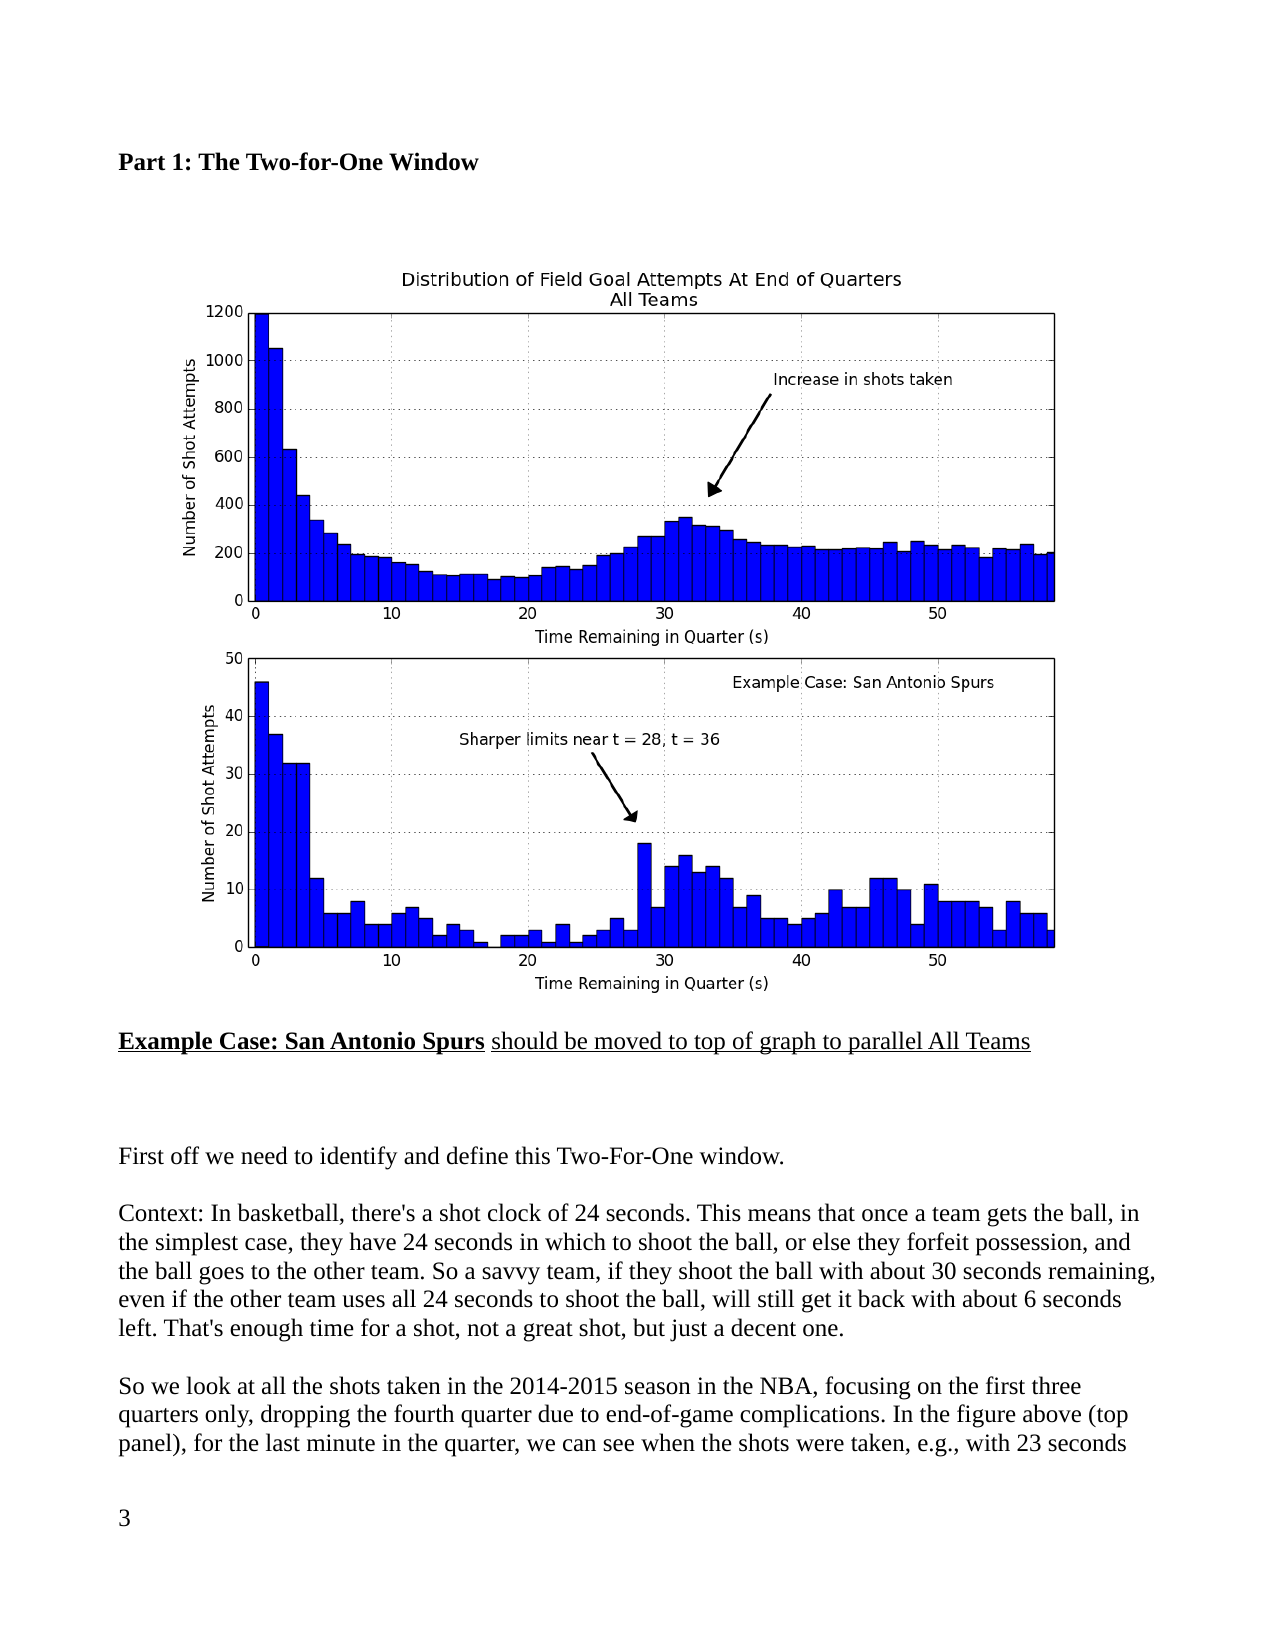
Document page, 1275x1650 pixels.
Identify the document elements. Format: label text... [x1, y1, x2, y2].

text Part 1: The Two-for-One Window [118, 147, 1157, 176]
text So we look at all the shots taken in the 2014-2015 season in the NBA, focusing on the first three quarters only, dropping the fourth quarter due to end-of-game complications. In the figure above (top panel), for the last minute in the quarter, we can see when the shots were taken, e.g., with 23 seconds [118, 1371, 1157, 1457]
text Example Case: San Antonio Spurs should be moved to top of graph to parallel All Teams [118, 1026, 1157, 1054]
text First off we need to identify and define this Two-For-One window. [118, 1141, 1157, 1169]
text Context: In basketball, there's a shot clock of 24 seconds. This means that once a team gets the ball, in the simplest case, they have 24 seconds in which to shoot the ball, or else they forfeit possession, and the ball goes to the other team. So a savvy team, if they shoot the ball with about 30 seconds remaining, even if the other team uses all 24 seconds to shoot the ball, will still get it back with about 6 seconds left. That's enough time for a shot, not a great shot, but just a decent one. [118, 1198, 1157, 1342]
picture [118, 233, 1157, 1026]
